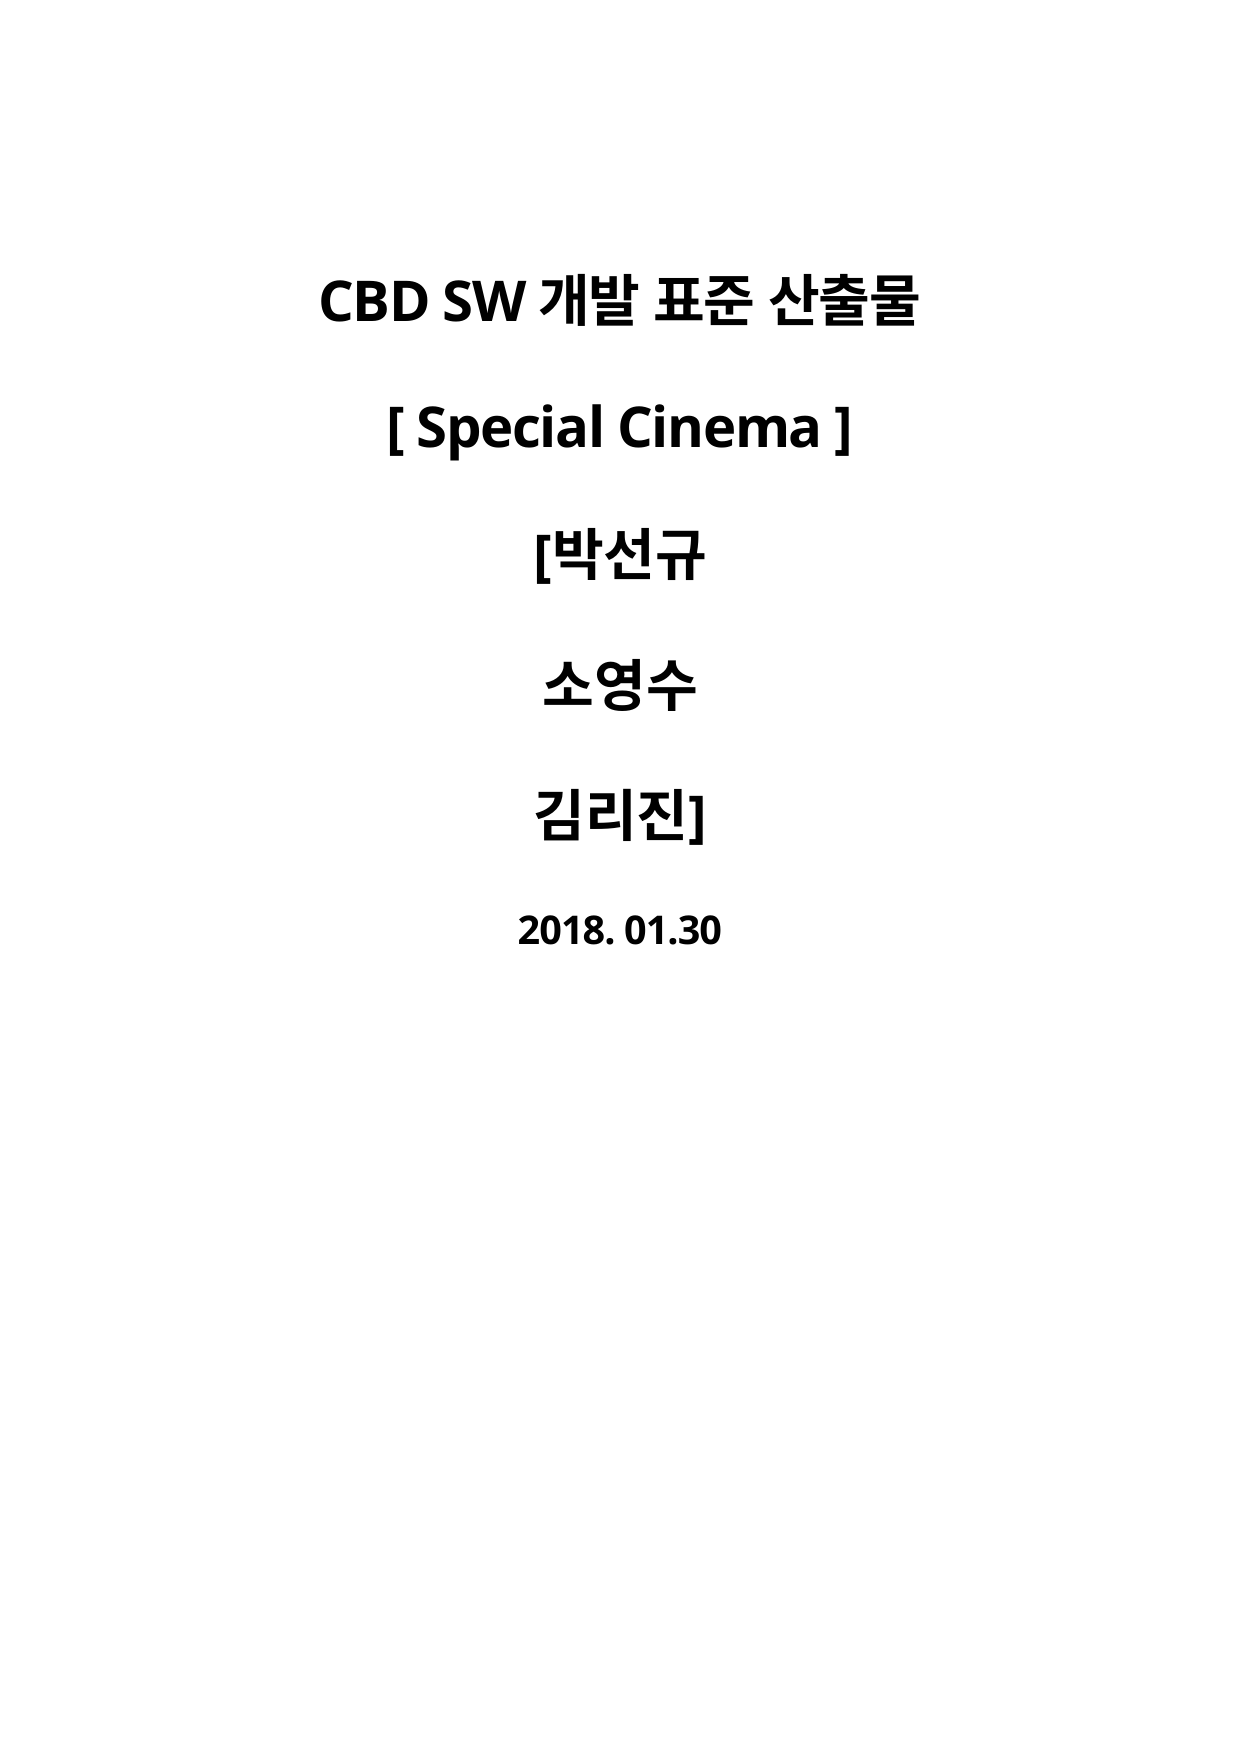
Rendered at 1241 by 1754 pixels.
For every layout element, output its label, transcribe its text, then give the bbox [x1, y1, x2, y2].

text CBD SW개발 표준 산출물 [177, 257, 1063, 338]
text [박선규 [177, 510, 1063, 592]
text [ Special Cinema ] [177, 387, 1063, 464]
text 김리진] [177, 771, 1063, 853]
text 소영수 [177, 641, 1063, 722]
text 2018. 01.30 [177, 902, 1063, 956]
